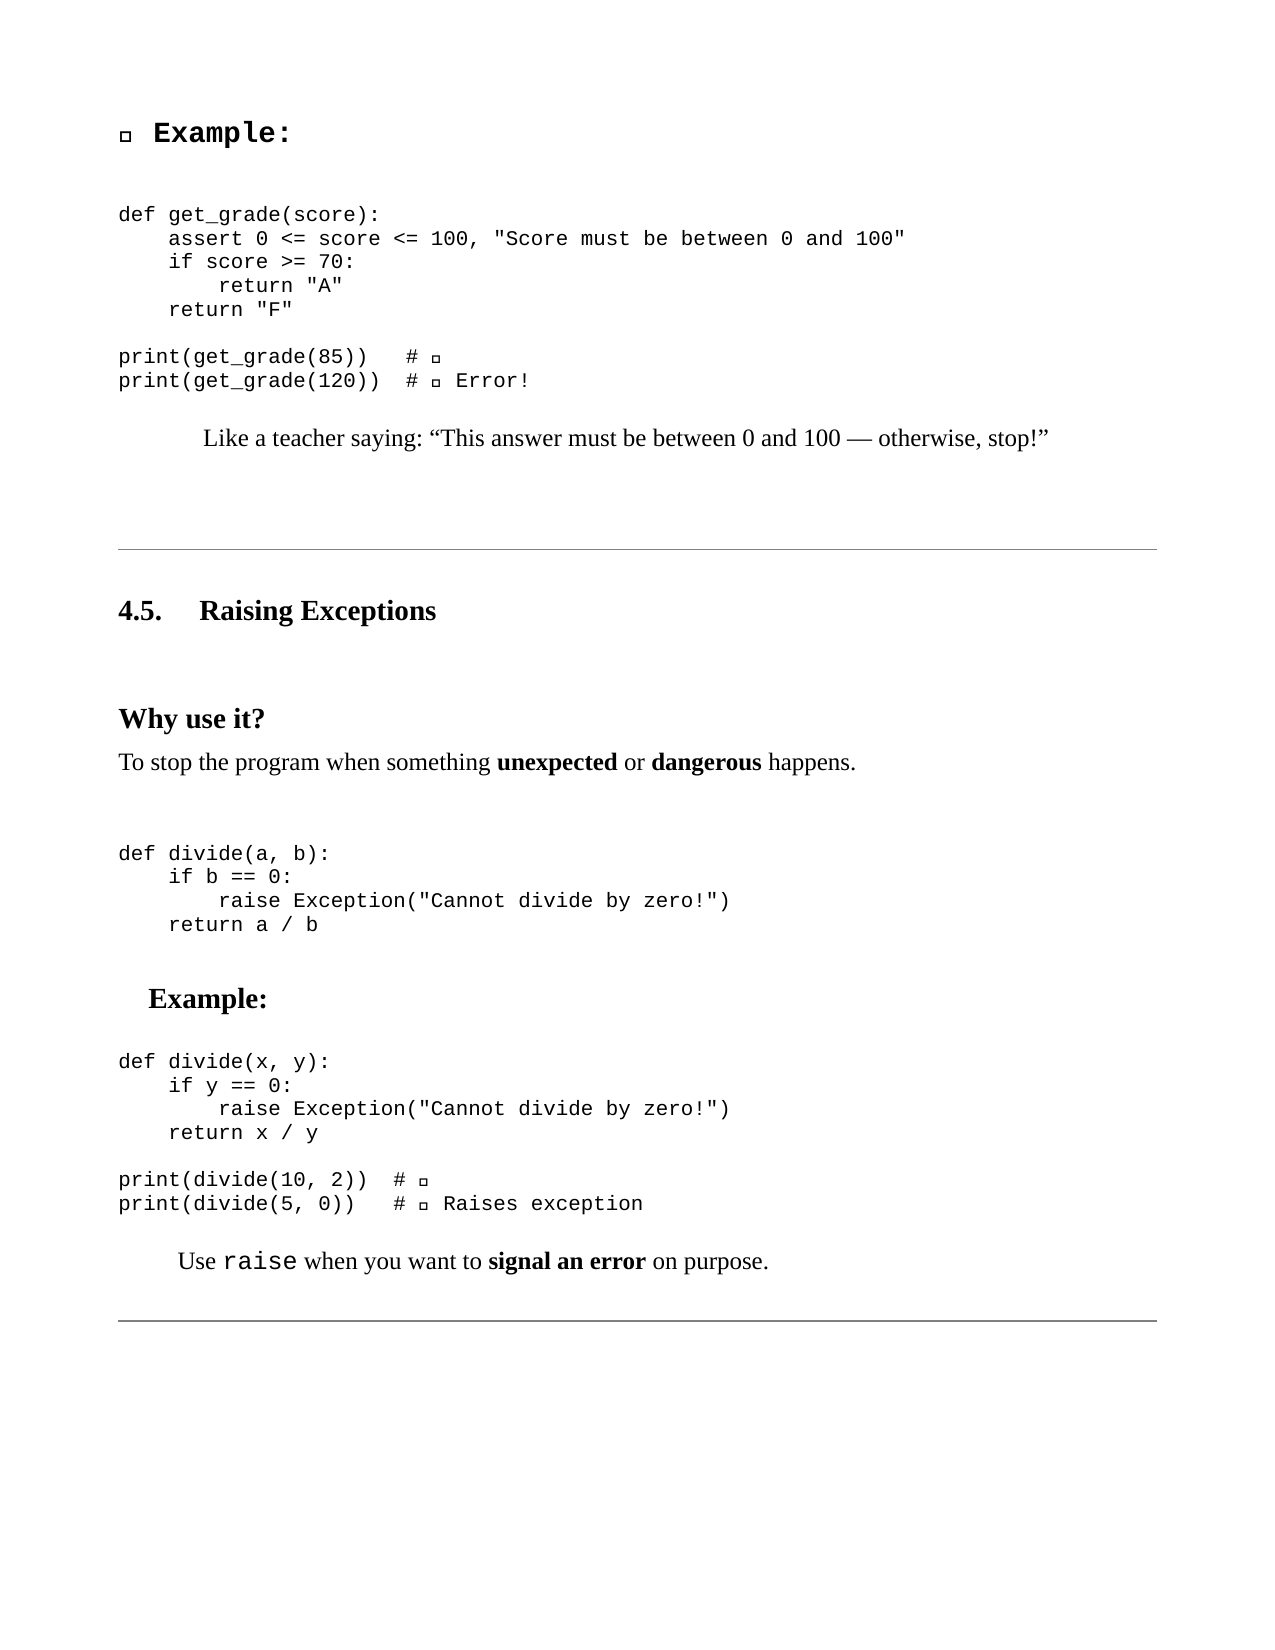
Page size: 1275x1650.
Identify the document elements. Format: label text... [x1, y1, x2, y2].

subtitle Why use it? [118, 701, 1157, 735]
text assert 0 <= score <= 100, "Score must be between 0 and 100" [118, 228, 1157, 252]
text 🧠 Like a teacher saying: “This answer must be between 0 and 100 — otherwise, stop!” [177, 423, 1098, 452]
text print(divide(10, 2)) # ✅ [118, 1169, 1157, 1193]
text print(get_grade(85)) # ✅ [118, 346, 1157, 370]
text print(get_grade(120)) # ❌ Error! [118, 370, 1157, 393]
text def divide(a, b): [118, 843, 1157, 866]
text To stop the program when something unexpected or dangerous happens. [118, 747, 1157, 776]
text return x / y [118, 1122, 1157, 1146]
subtitle ✅ Example: [118, 981, 1157, 1015]
text Use raise when you want to signal an error on purpose. [177, 1246, 1098, 1277]
subtitle 4.5. 🧯 Raising Exceptions [118, 593, 1157, 627]
subtitle ✅ Example: [118, 118, 1157, 151]
text raise Exception("Cannot divide by zero!") [118, 1098, 1157, 1122]
text print(divide(5, 0)) # ❌ Raises exception [118, 1193, 1157, 1216]
text return "F" [118, 299, 1157, 322]
text def get_grade(score): [118, 204, 1157, 228]
text return a / b [118, 913, 1157, 937]
text def divide(x, y): [118, 1051, 1157, 1074]
text if b == 0: [118, 866, 1157, 890]
text return "A" [118, 275, 1157, 299]
text if y == 0: [118, 1074, 1157, 1098]
text if score >= 70: [118, 252, 1157, 275]
text raise Exception("Cannot divide by zero!") [118, 890, 1157, 913]
